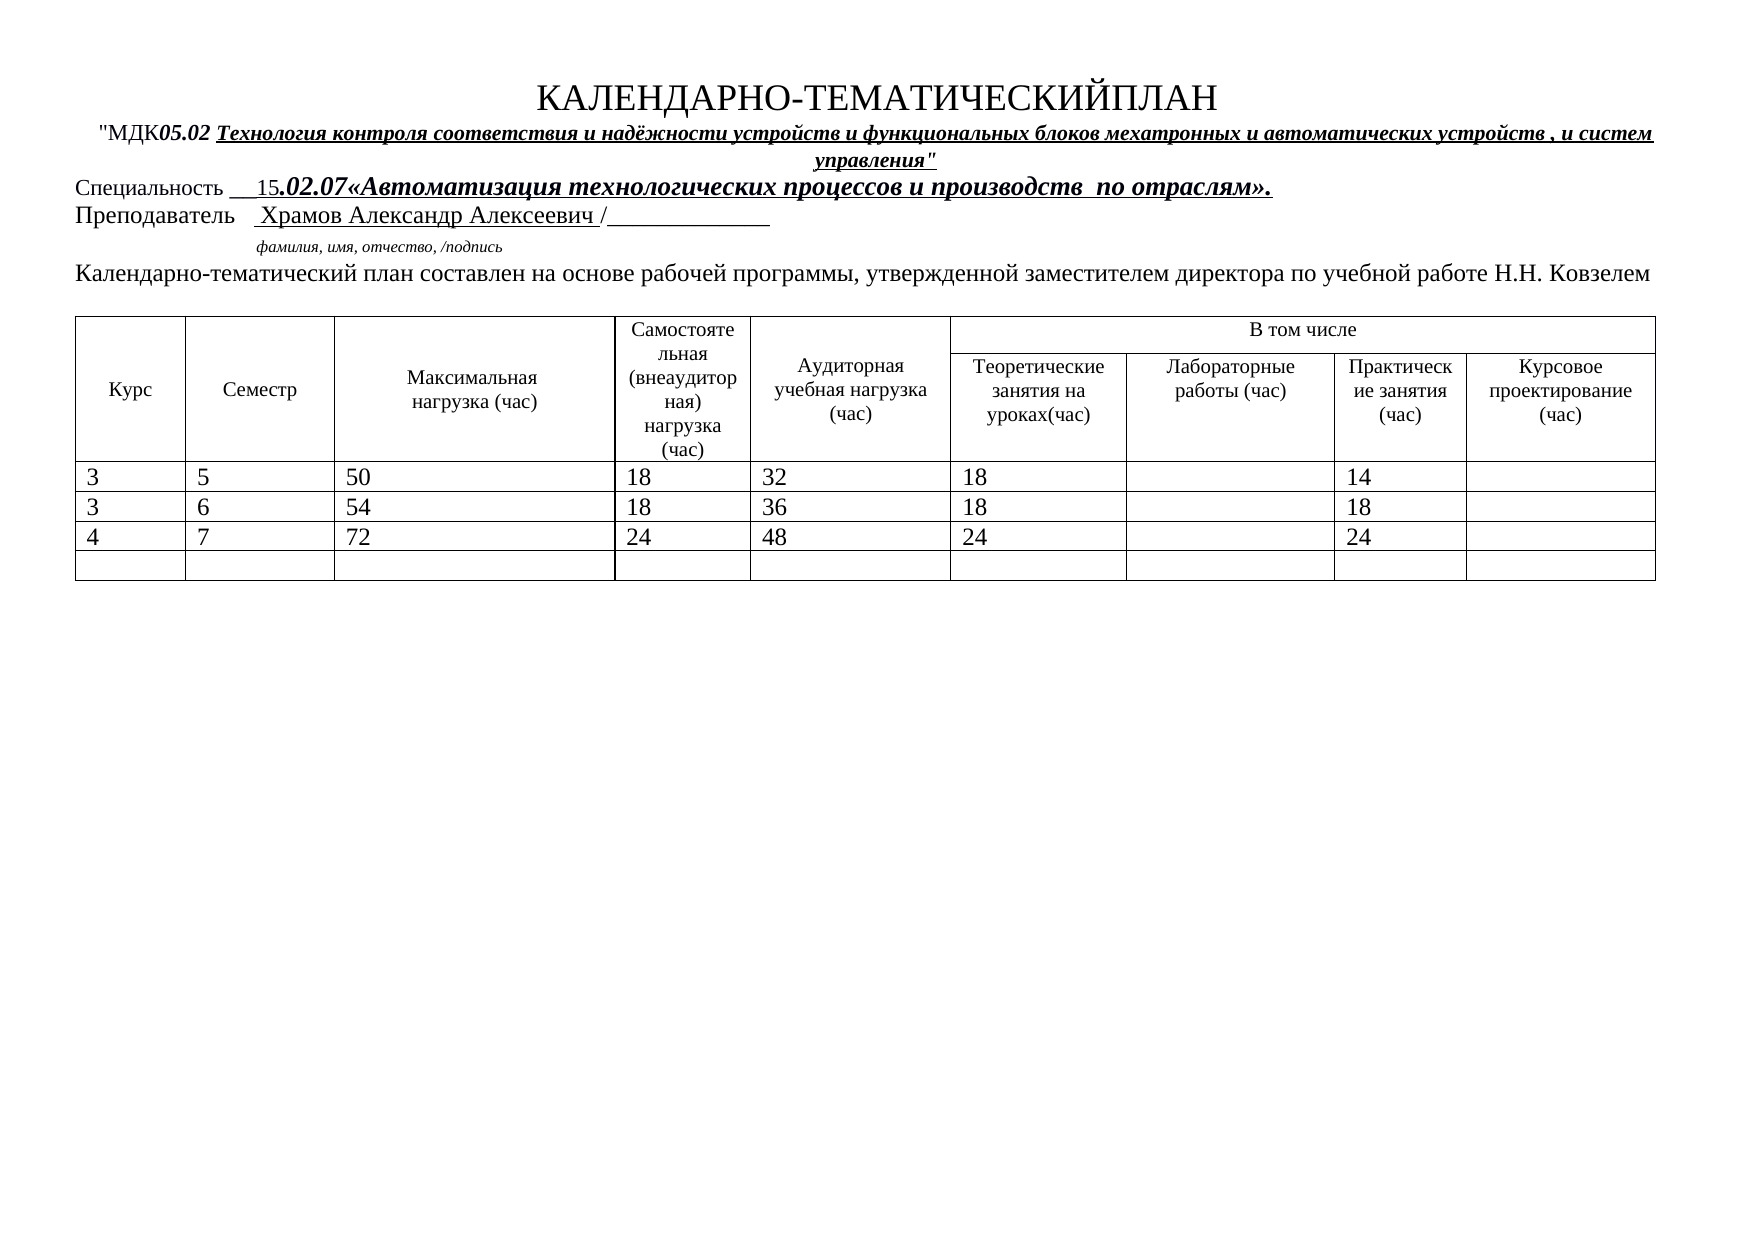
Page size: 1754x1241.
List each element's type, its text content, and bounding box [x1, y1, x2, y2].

text Преподаватель Храмов Александр Алексеевич /_____________ [75, 201, 1679, 229]
table_cell 18 [1335, 492, 1466, 521]
table_header Самостоятельная (внеаудиторная) нагрузка (час) [616, 317, 750, 461]
table_cell [1335, 551, 1466, 580]
table_cell [616, 551, 750, 580]
table_cell 18 [951, 462, 1126, 491]
table_cell 5 [186, 462, 334, 491]
table_cell 72 [335, 522, 614, 550]
table_header Аудиторная учебная нагрузка (час) [751, 317, 950, 461]
table_cell [335, 551, 614, 580]
table_cell Курсовое проектирование (час) [1467, 354, 1655, 461]
table_cell [76, 551, 185, 580]
table_cell [951, 551, 1126, 580]
table_cell [1467, 551, 1655, 580]
table_cell 3 [76, 462, 185, 491]
table_cell 6 [186, 492, 334, 521]
table_cell [1467, 492, 1655, 521]
table_cell 18 [616, 462, 750, 491]
table_cell [1467, 522, 1655, 550]
table_cell 18 [616, 492, 750, 521]
text Календарно-тематический план составлен на основе рабочей программы, утвержденной заместителем директора по учебной работе Н.Н. Ковзелем [75, 258, 1679, 287]
table_cell 4 [76, 522, 185, 550]
table_cell 24 [951, 522, 1126, 550]
table_cell 7 [186, 522, 334, 550]
text фамилия, имя, отчество, /подпись [75, 229, 1679, 258]
table_cell [186, 551, 334, 580]
table_cell 54 [335, 492, 614, 521]
table_cell 32 [751, 462, 950, 491]
table_header Максимальная нагрузка (час) [335, 317, 614, 461]
table_cell 18 [951, 492, 1126, 521]
text "МДК05.02 Технология контроля соответствия и надёжности устройств и функциональных блоков мехатронных и автоматических устройств , и систем управления" [75, 118, 1679, 173]
table_cell [1127, 522, 1334, 550]
table_cell 24 [1335, 522, 1466, 550]
table_cell [751, 551, 950, 580]
table_cell [1127, 462, 1334, 491]
table_cell 24 [616, 522, 750, 550]
table_cell 3 [76, 492, 185, 521]
table_cell Лабораторные работы (час) [1127, 354, 1334, 461]
table_cell 36 [751, 492, 950, 521]
table_cell [1127, 492, 1334, 521]
table_cell 14 [1335, 462, 1466, 491]
table_cell [1127, 551, 1334, 580]
table_cell Теоретические занятия на уроках(час) [951, 354, 1126, 461]
table_header Курс [76, 317, 185, 461]
table_header Семестр [186, 317, 334, 461]
table_cell [1467, 462, 1655, 491]
table_cell 50 [335, 462, 614, 491]
text Специальность __15.02.07«Автоматизация технологических процессов и производств по отраслям». [75, 173, 1679, 201]
table_cell 48 [751, 522, 950, 550]
text КАЛЕНДАРНО-ТЕМАТИЧЕСКИЙПЛАН [75, 75, 1679, 118]
table_cell Практические занятия (час) [1335, 354, 1466, 461]
table_header В том числе [951, 317, 1655, 353]
